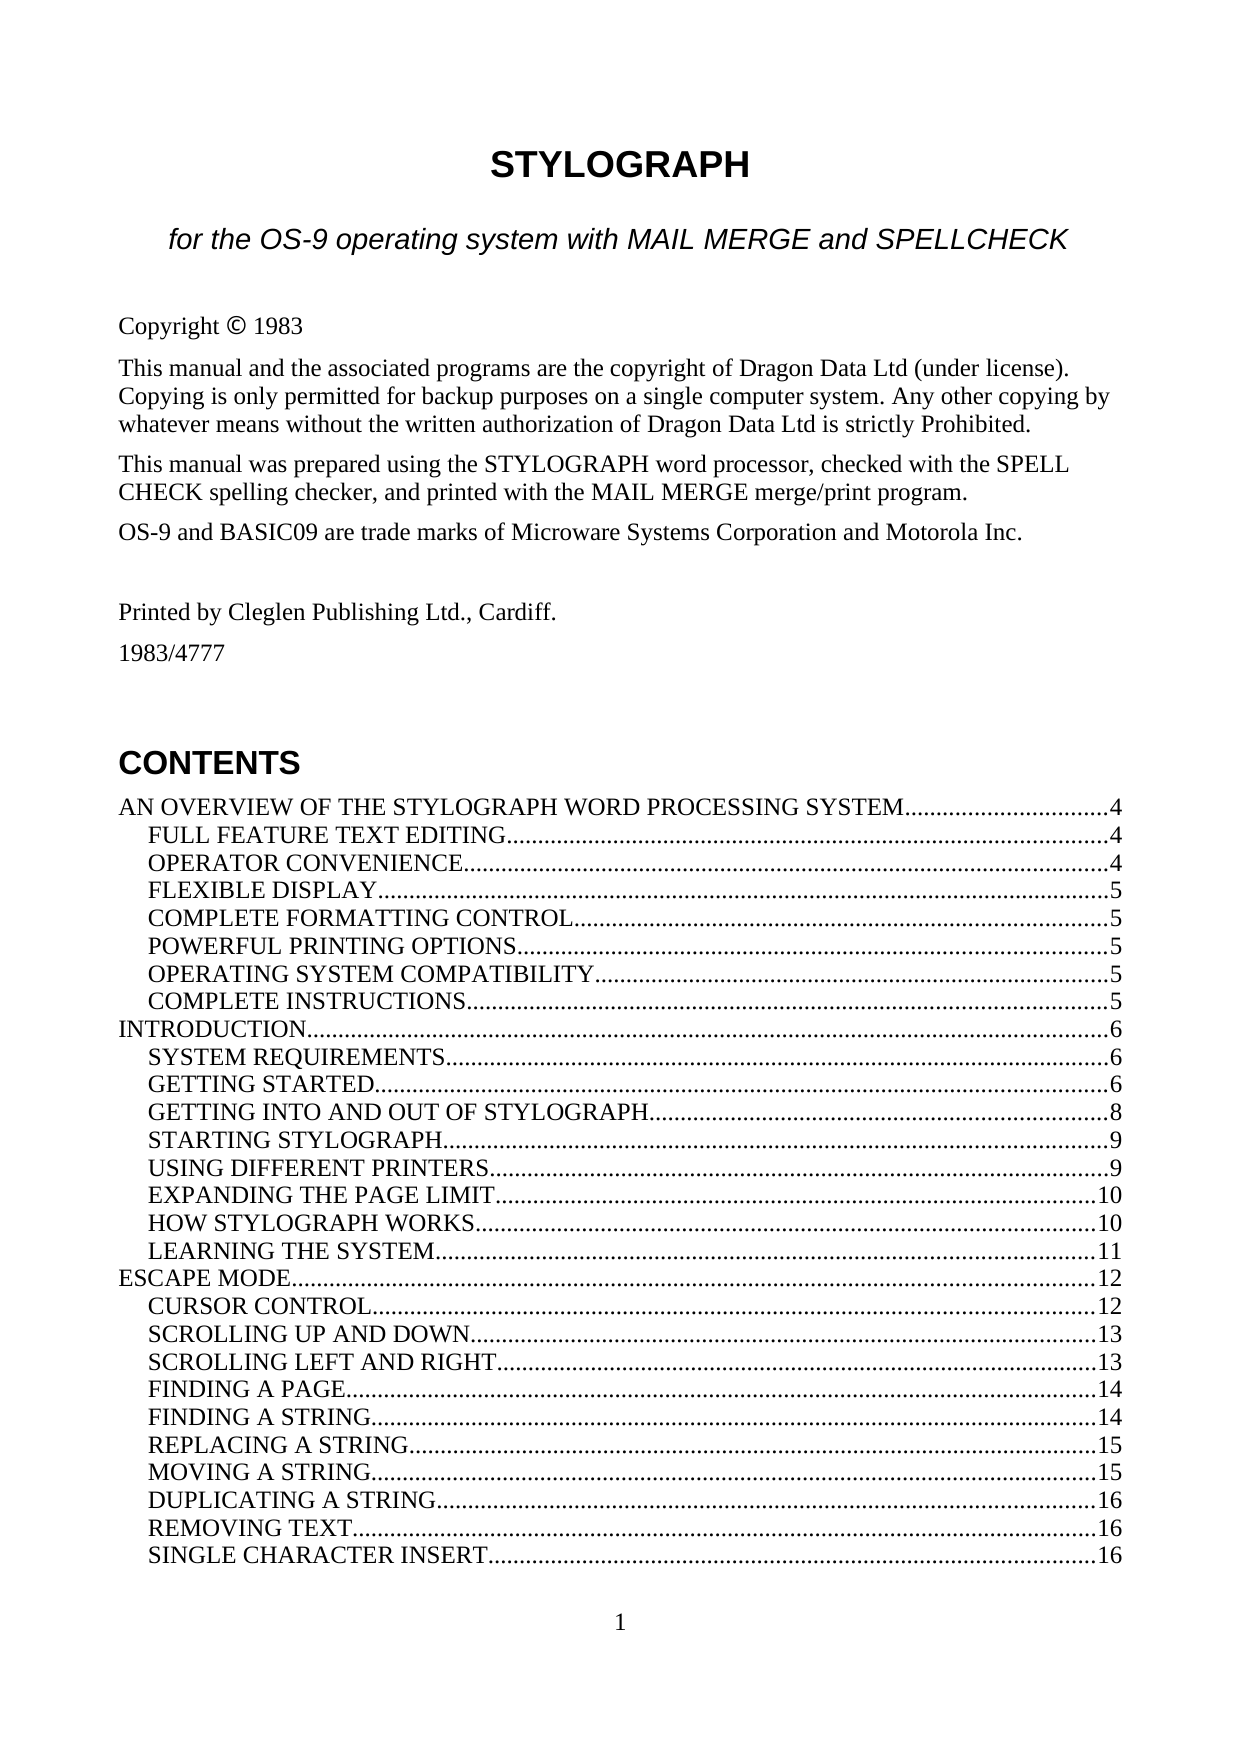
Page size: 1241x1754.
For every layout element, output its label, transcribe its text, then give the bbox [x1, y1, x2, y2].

text LEARNING THE SYSTEM 11 [148, 1237, 1122, 1264]
text Copyright © 1983 [118, 308, 1122, 342]
text POWERFUL PRINTING OPTIONS 5 [148, 932, 1122, 960]
text 1983/4777 [118, 639, 1122, 666]
text MOVING A STRING 15 [148, 1458, 1122, 1486]
text COMPLETE INSTRUCTIONS 5 [148, 987, 1122, 1015]
text ESCAPE MODE 12 [118, 1264, 1122, 1292]
text USING DIFFERENT PRINTERS 9 [148, 1154, 1122, 1181]
text GETTING INTO AND OUT OF STYLOGRAPH 8 [148, 1098, 1122, 1126]
text REPLACING A STRING 15 [148, 1431, 1122, 1458]
text SCROLLING LEFT AND RIGHT 13 [148, 1348, 1122, 1375]
text CURSOR CONTROL 12 [148, 1292, 1122, 1320]
subtitle for the OS-9 operating system with MAIL MERGE and SPELLCHECK [118, 223, 1122, 255]
text DUPLICATING A STRING 16 [148, 1486, 1122, 1514]
text OPERATOR CONVENIENCE 4 [148, 849, 1122, 877]
text EXPANDING THE PAGE LIMIT 10 [148, 1181, 1122, 1209]
text GETTING STARTED 6 [148, 1071, 1122, 1098]
text SCROLLING UP AND DOWN 13 [148, 1320, 1122, 1348]
text FINDING A PAGE 14 [148, 1375, 1122, 1403]
text FLEXIBLE DISPLAY 5 [148, 877, 1122, 904]
text SYSTEM REQUIREMENTS 6 [148, 1043, 1122, 1071]
subtitle CONTENTS [118, 744, 1122, 781]
text HOW STYLOGRAPH WORKS 10 [148, 1209, 1122, 1237]
text This manual was prepared using the STYLOGRAPH word processor, checked with the SPELL CHECK spelling checker, and printed with the MAIL MERGE merge/print program. [118, 450, 1122, 506]
text COMPLETE FORMATTING CONTROL 5 [148, 904, 1122, 932]
text Printed by Cleglen Publishing Ltd., Cardiff. [118, 598, 1122, 626]
text INTRODUCTION 6 [118, 1015, 1122, 1043]
text This manual and the associated programs are the copyright of Dragon Data Ltd (under license). Copying is only permitted for backup purposes on a single computer system. Any other copying by whatever means without the written authorization of Dragon Data Ltd is strictly Prohibited. [118, 354, 1122, 438]
text FULL FEATURE TEXT EDITING 4 [148, 821, 1122, 849]
text REMOVING TEXT 16 [148, 1514, 1122, 1542]
text AN OVERVIEW OF THE STYLOGRAPH WORD PROCESSING SYSTEM 4 [118, 793, 1122, 821]
text FINDING A STRING 14 [148, 1403, 1122, 1431]
text OPERATING SYSTEM COMPATIBILITY 5 [148, 960, 1122, 987]
title STYLOGRAPH [118, 143, 1122, 185]
text OS-9 and BASIC09 are trade marks of Microware Systems Corporation and Motorola Inc. [118, 518, 1122, 546]
text STARTING STYLOGRAPH 9 [148, 1126, 1122, 1154]
text SINGLE CHARACTER INSERT 16 [148, 1542, 1122, 1569]
